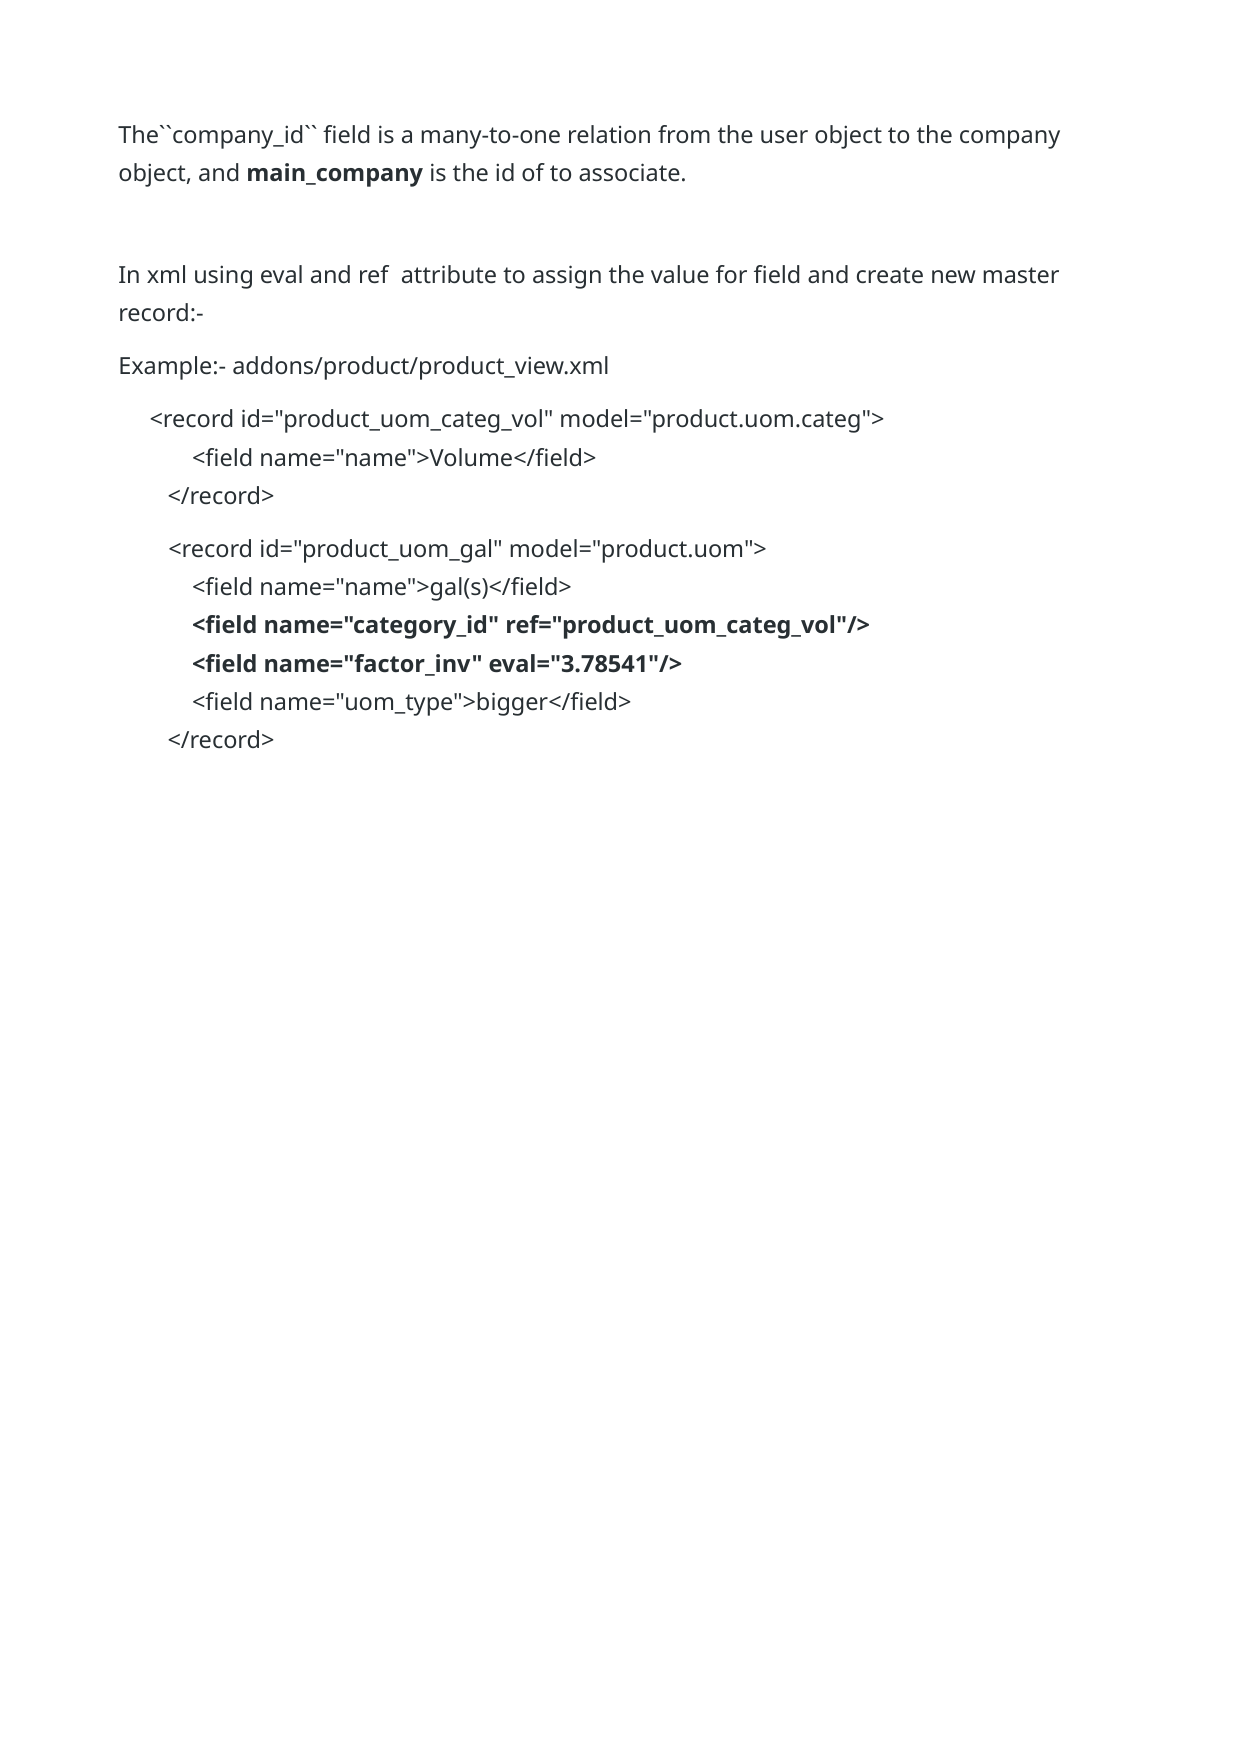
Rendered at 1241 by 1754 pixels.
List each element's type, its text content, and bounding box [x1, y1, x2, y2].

text <record id="product_uom_categ_vol" model="product.uom.categ"> <field name="name">Volume</field> </record> [118, 403, 1122, 511]
text The``company_id`` field is a many-to-one relation from the user object to the company object, and main_company is the id of to associate. [118, 118, 1122, 188]
text <record id="product_uom_gal" model="product.uom"> <field name="name">gal(s)</field> <field name="category_id" ref="product_uom_categ_vol"/> <field name="factor_inv" eval="3.78541"/> <field name="uom_type">bigger</field> </record> [118, 532, 1122, 756]
text Example:- addons/product/product_view.xml [118, 350, 1122, 382]
text In xml using eval and ref attribute to assign the value for field and create new master record:- [118, 258, 1122, 329]
